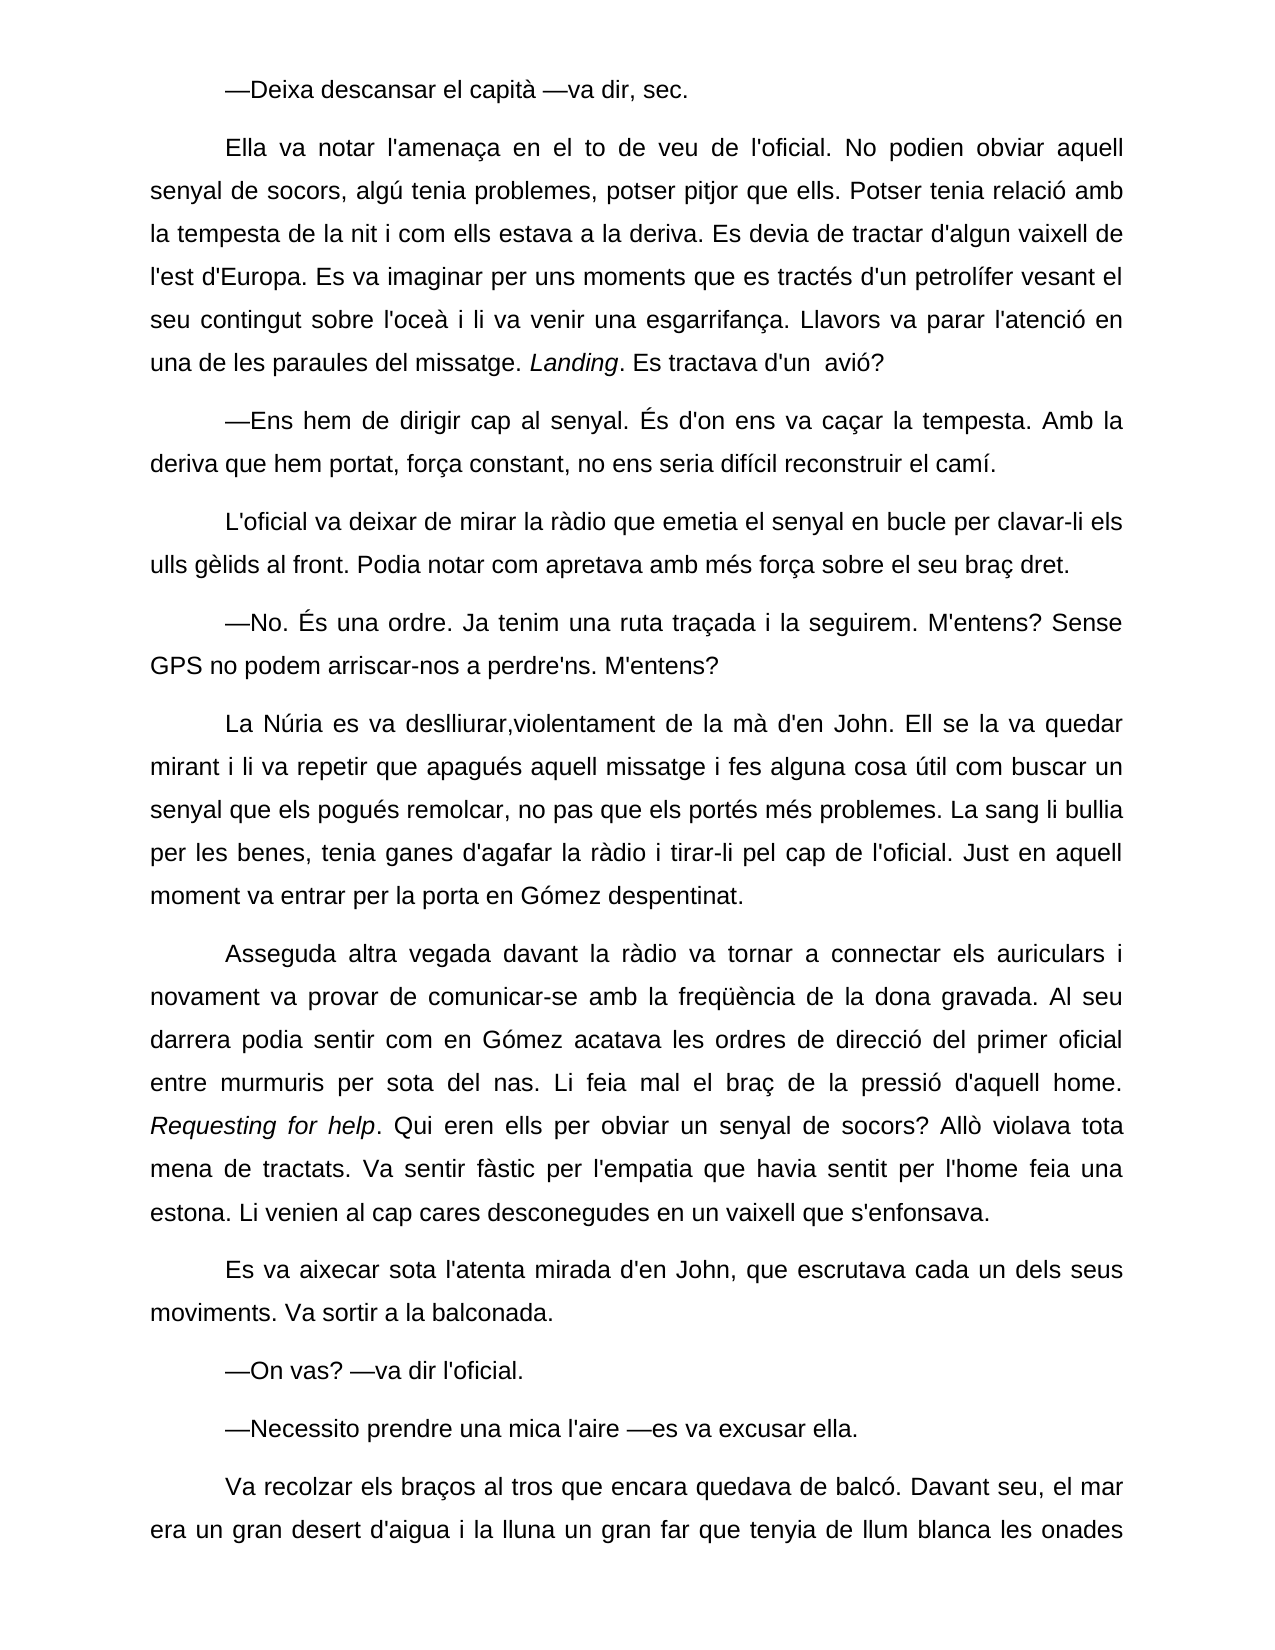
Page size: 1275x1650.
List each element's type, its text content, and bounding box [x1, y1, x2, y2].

text —On vas? —va dir l'oficial. [150, 1356, 1125, 1385]
text Ella va notar l'amenaça en el to de veu de l'oficial. No podien obviar aquell senyal de socors, algú tenia problemes, potser pitjor que ells. Potser tenia relació amb la tempesta de la nit i com ells estava a la deriva. Es devia de tractar d'algun vaixell de l'est d'Europa. Es va imaginar per uns moments que es tractés d'un petrolífer vesant el seu contingut sobre l'oceà i li va venir una esgarrifança. Llavors va parar l'atenció en una de les paraules del missatge. Landing. Es tractava d'un avió? [150, 133, 1125, 377]
text —Necessito prendre una mica l'aire —es va excusar ella. [150, 1414, 1125, 1442]
text Asseguda altra vegada davant la ràdio va tornar a connectar els auriculars i novament va provar de comunicar-se amb la freqüència de la dona gravada. Al seu darrera podia sentir com en Gómez acatava les ordres de direcció del primer oficial entre murmuris per sota del nas. Li feia mal el braç de la pressió d'aquell home. Requesting for help. Qui eren ells per obviar un senyal de socors? Allò violava tota mena de tractats. Va sentir fàstic per l'empatia que havia sentit per l'home feia una estona. Li venien al cap cares desconegudes en un vaixell que s'enfonsava. [150, 939, 1125, 1226]
text —Ens hem de dirigir cap al senyal. És d'on ens va caçar la tempesta. Amb la deriva que hem portat, força constant, no ens seria difícil reconstruir el camí. [150, 406, 1125, 478]
text —Deixa descansar el capità —va dir, sec. [150, 75, 1125, 104]
text Es va aixecar sota l'atenta mirada d'en John, que escrutava cada un dels seus moviments. Va sortir a la balconada. [150, 1255, 1125, 1327]
text Va recolzar els braços al tros que encara quedava de balcó. Davant seu, el mar era un gran desert d'aigua i la lluna un gran far que tenyia de llum blanca les onades [150, 1471, 1125, 1543]
text La Núria es va deslliurar,violentament de la mà d'en John. Ell se la va quedar mirant i li va repetir que apagués aquell missatge i fes alguna cosa útil com buscar un senyal que els pogués remolcar, no pas que els portés més problemes. La sang li bullia per les benes, tenia ganes d'agafar la ràdio i tirar-li pel cap de l'oficial. Just en aquell moment va entrar per la porta en Gómez despentinat. [150, 708, 1125, 910]
text L'oficial va deixar de mirar la ràdio que emetia el senyal en bucle per clavar-li els ulls gèlids al front. Podia notar com apretava amb més força sobre el seu braç dret. [150, 507, 1125, 579]
text —No. És una ordre. Ja tenim una ruta traçada i la seguirem. M'entens? Sense GPS no podem arriscar-nos a perdre'ns. M'entens? [150, 608, 1125, 679]
